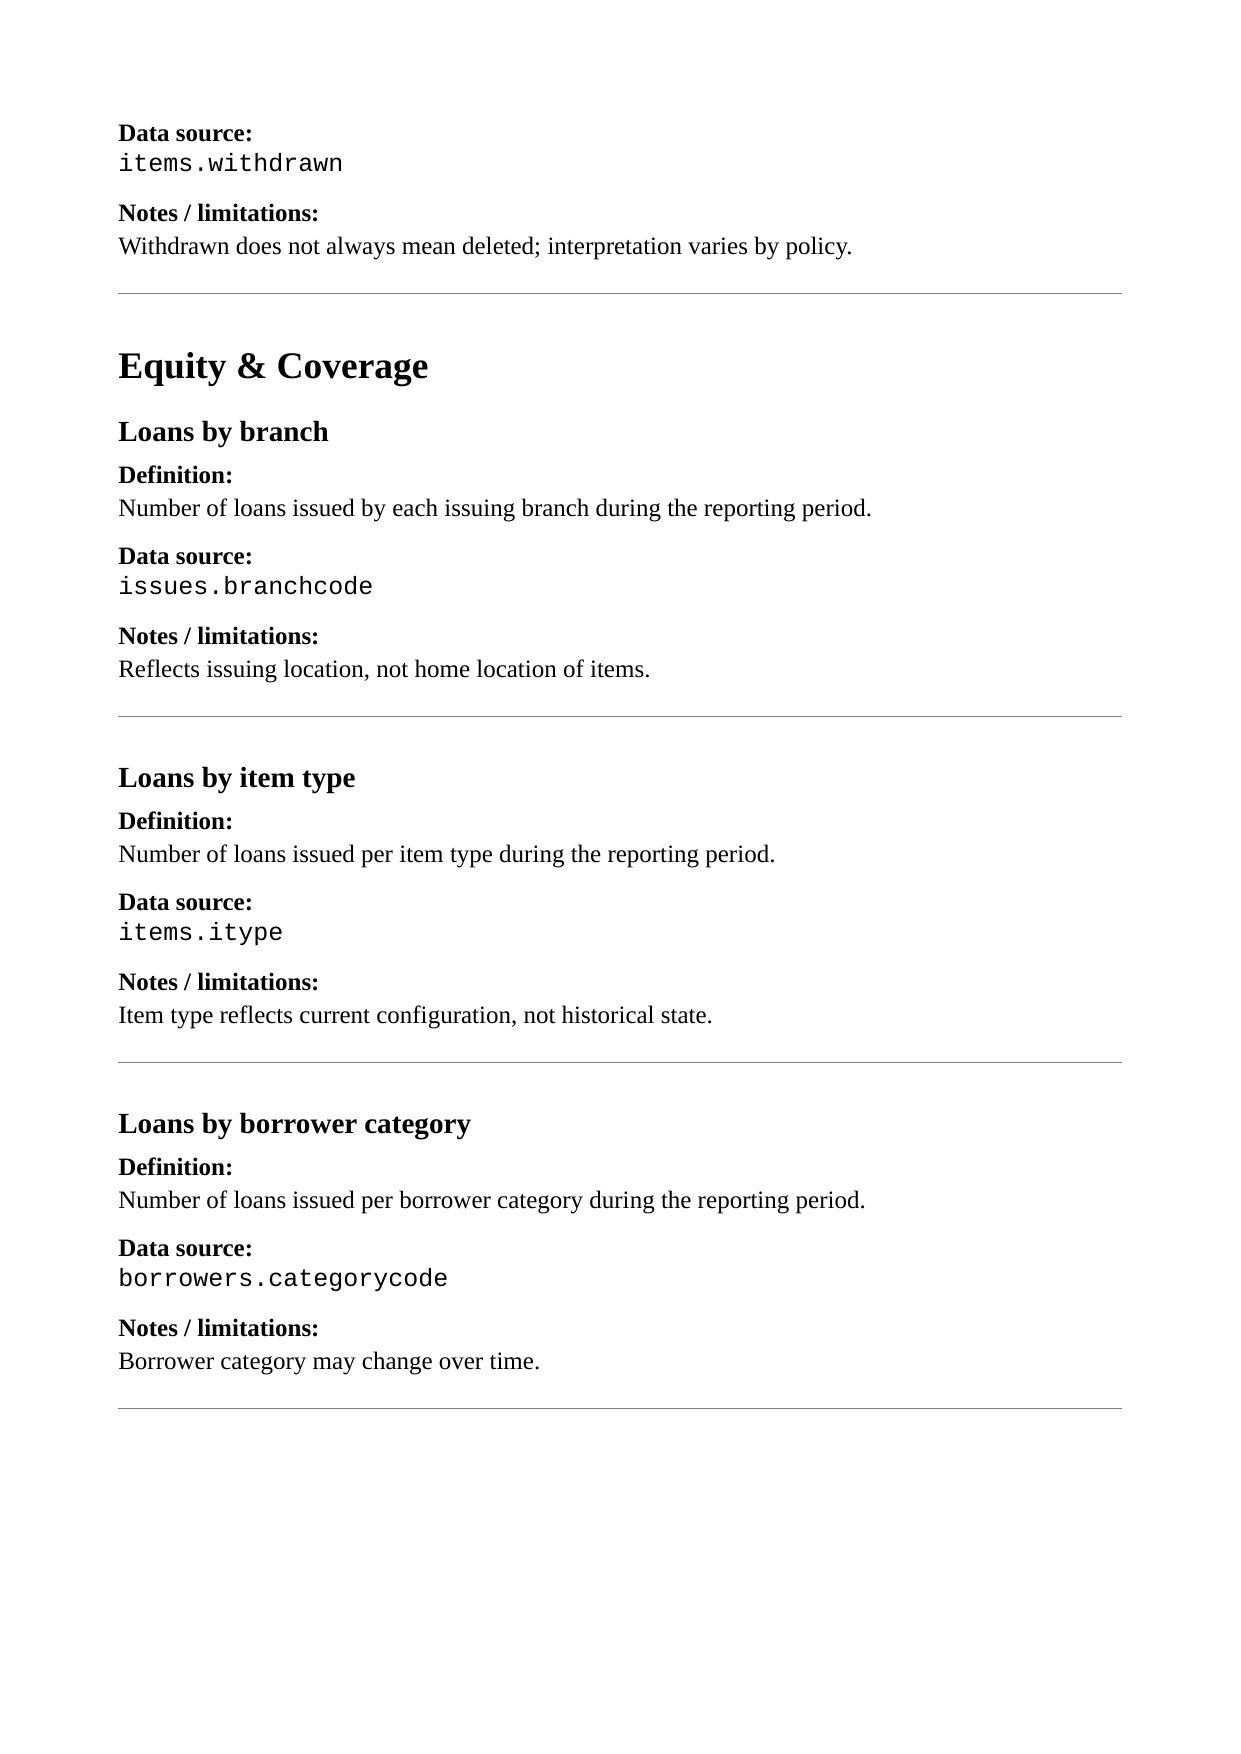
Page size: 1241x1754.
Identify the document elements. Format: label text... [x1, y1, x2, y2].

subtitle Equity & Coverage [118, 344, 1122, 387]
text Data source: borrowers.categorycode [118, 1233, 1122, 1294]
text Definition: Number of loans issued per borrower category during the reporting period. [118, 1152, 1122, 1214]
text Notes / limitations: Withdrawn does not always mean deleted; interpretation varies by policy. [118, 198, 1122, 260]
text Notes / limitations: Borrower category may change over time. [118, 1313, 1122, 1375]
text Data source: issues.branchcode [118, 541, 1122, 602]
text Notes / limitations: Reflects issuing location, not home location of items. [118, 621, 1122, 682]
text Notes / limitations: Item type reflects current configuration, not historical state. [118, 967, 1122, 1029]
subtitle Loans by borrower category [118, 1106, 1122, 1140]
text Definition: Number of loans issued by each issuing branch during the reporting period. [118, 460, 1122, 522]
subtitle Loans by item type [118, 760, 1122, 794]
text Data source: items.itype [118, 887, 1122, 948]
text Definition: Number of loans issued per item type during the reporting period. [118, 806, 1122, 868]
text Data source: items.withdrawn [118, 118, 1122, 179]
subtitle Loans by branch [118, 414, 1122, 448]
